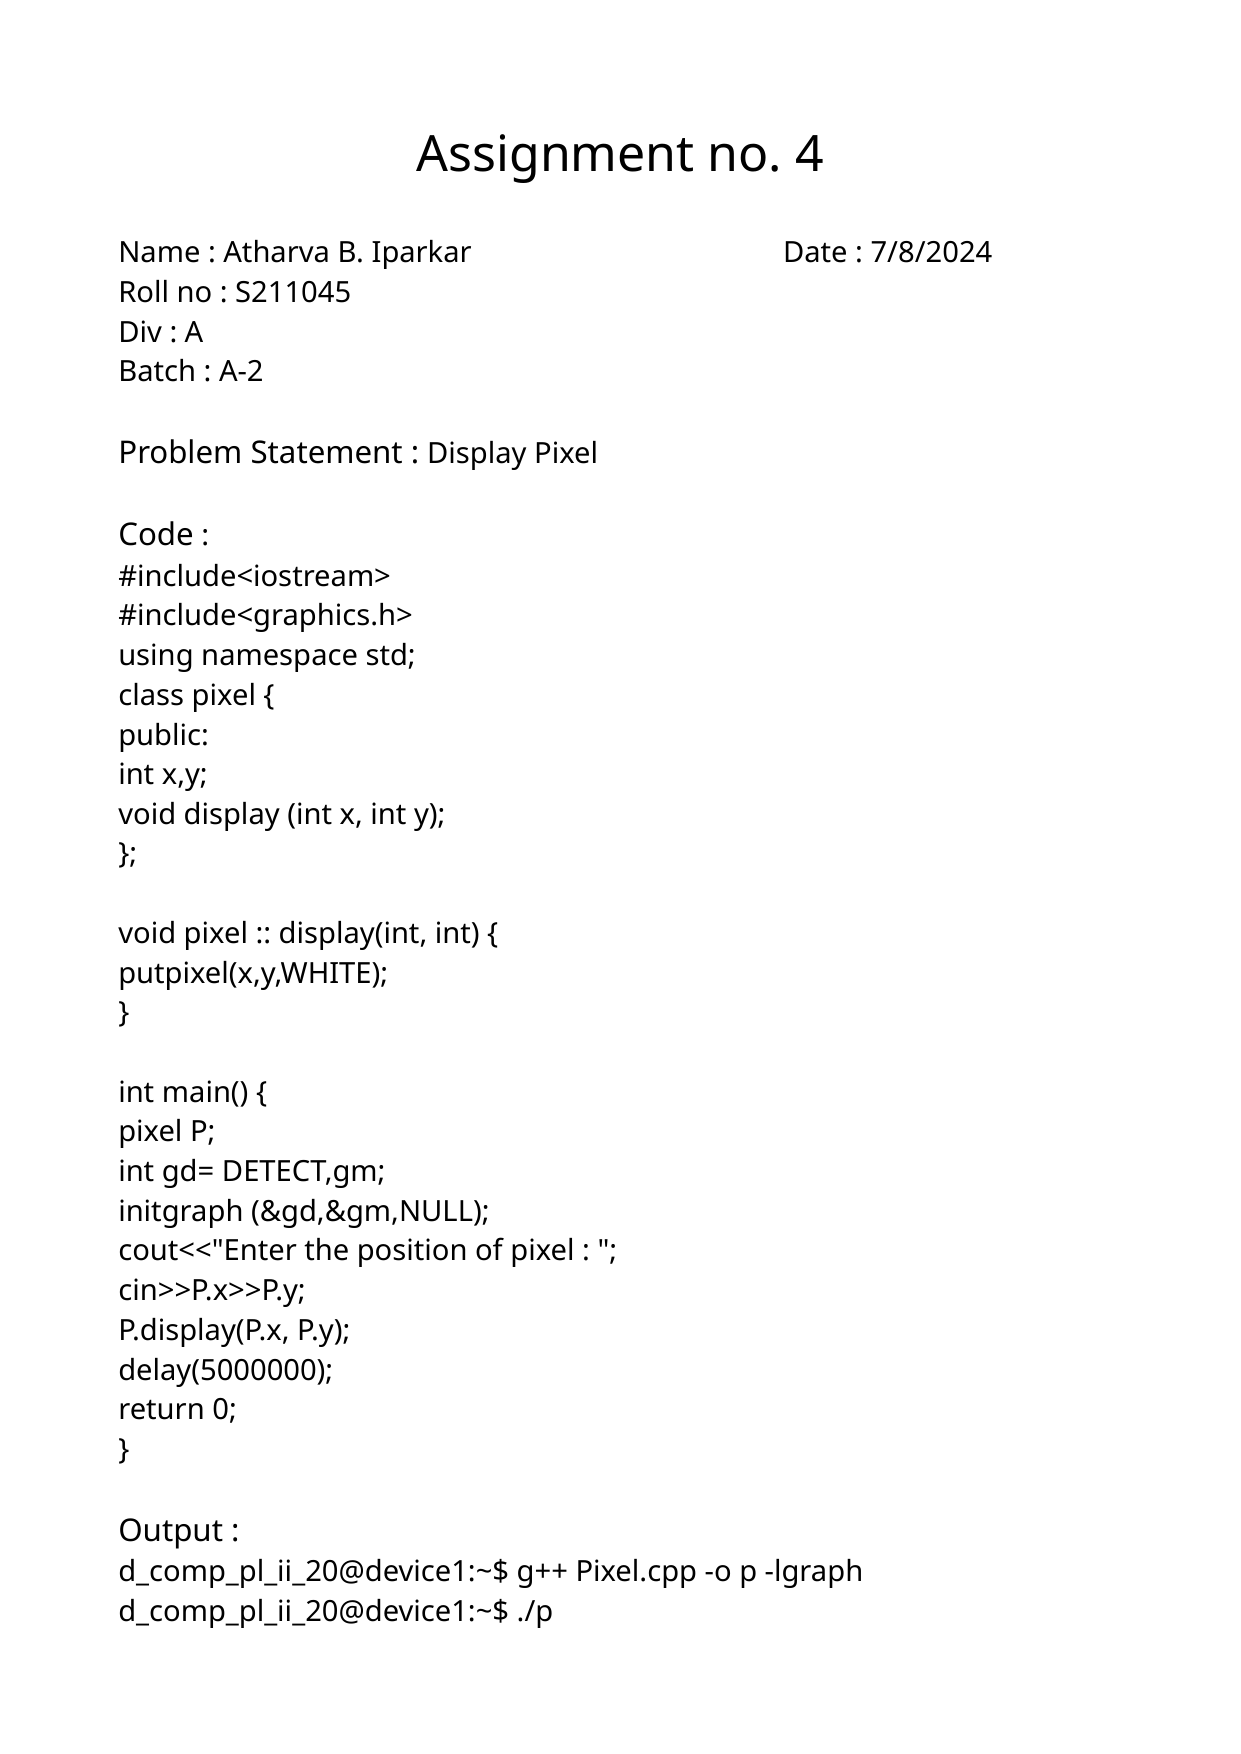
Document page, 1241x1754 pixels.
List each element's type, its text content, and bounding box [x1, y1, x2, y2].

text int main() { [118, 1071, 1122, 1111]
text Output : [118, 1507, 1122, 1550]
text int x,y; [118, 753, 1122, 793]
text Name : Atharva B. Iparkar Date : 7/8/2024 [118, 232, 1122, 271]
text Roll no : S211045 [118, 271, 1122, 311]
text int gd= DETECT,gm; [118, 1150, 1122, 1190]
text #include<iostream> [118, 555, 1122, 595]
text #include<graphics.h> [118, 595, 1122, 634]
text Problem Statement : Display Pixel [118, 430, 1122, 473]
text Assignment no. 4 [118, 118, 1122, 186]
text cout<<"Enter the position of pixel : "; [118, 1230, 1122, 1269]
text public: [118, 714, 1122, 753]
text delay(5000000); [118, 1349, 1122, 1388]
text cin>>P.x>>P.y; [118, 1269, 1122, 1309]
text initgraph (&gd,&gm,NULL); [118, 1190, 1122, 1230]
text void display (int x, int y); [118, 793, 1122, 833]
text } [118, 1428, 1122, 1468]
text P.display(P.x, P.y); [118, 1309, 1122, 1349]
text class pixel { [118, 674, 1122, 714]
text putpixel(x,y,WHITE); [118, 952, 1122, 992]
text d_comp_pl_ii_20@device1:~$ g++ Pixel.cpp -o p -lgraph [118, 1550, 1122, 1590]
text Code : [118, 512, 1122, 555]
text pixel P; [118, 1111, 1122, 1150]
text Div : A [118, 311, 1122, 351]
text d_comp_pl_ii_20@device1:~$ ./p [118, 1590, 1122, 1629]
text return 0; [118, 1388, 1122, 1428]
text void pixel :: display(int, int) { [118, 912, 1122, 952]
text }; [118, 833, 1122, 872]
text using namespace std; [118, 634, 1122, 674]
text } [118, 992, 1122, 1031]
text Batch : A-2 [118, 351, 1122, 390]
